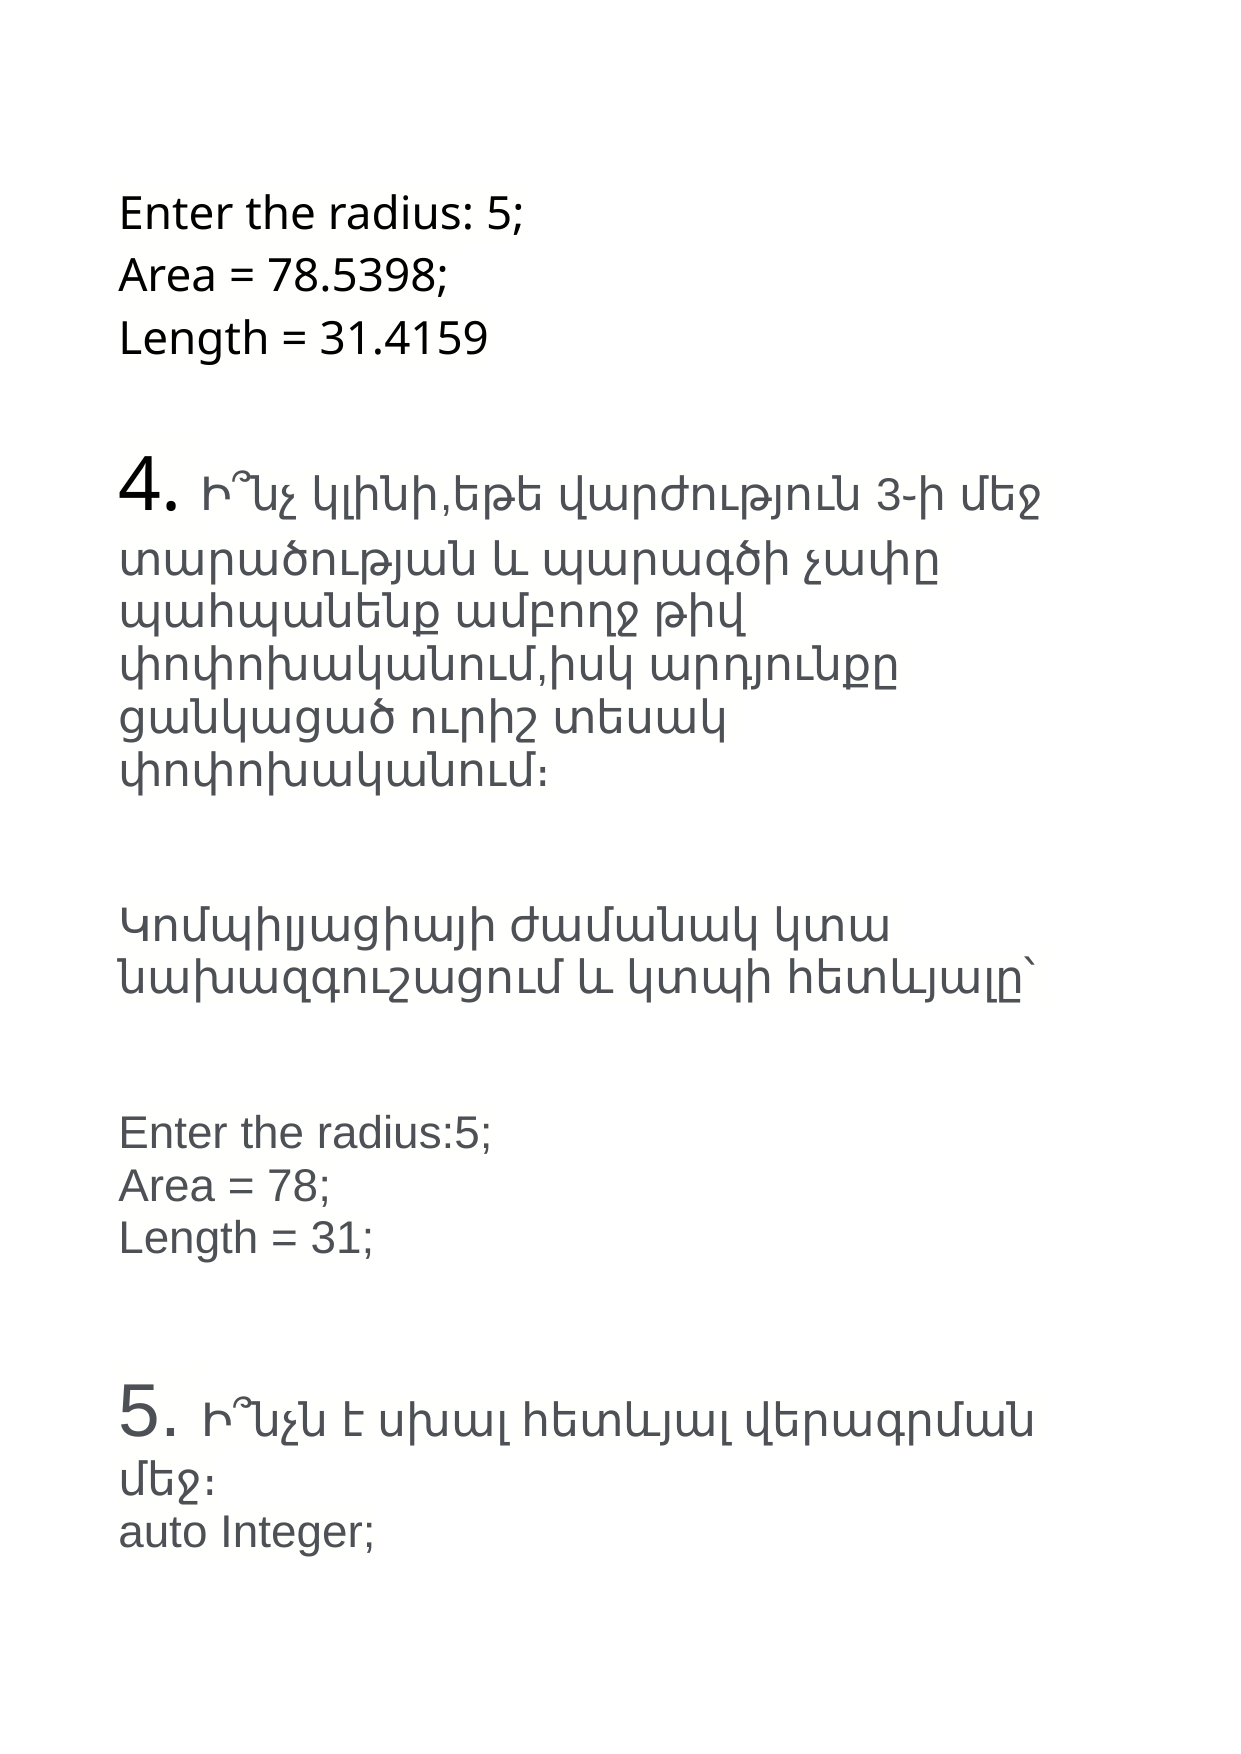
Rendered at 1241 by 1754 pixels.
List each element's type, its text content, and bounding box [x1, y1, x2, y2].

text Enter the radius:5; [118, 1106, 1122, 1158]
text auto Integer; [118, 1505, 1122, 1558]
text Կոմպիլյացիայի ժամանակ կտա նախազգուշացում և կտպի հետևյալը՝ [118, 898, 1122, 1003]
text 4. Ի՞նչ կլինի,եթե վարժություն 3֊ի մեջ տարածության և պարագծի չափը պահպանենք ամբողջ թիվ փոփոխականում,իսկ արդյունքը ցանկացած ուրիշ տեսակ փոփոխականում։ [118, 430, 1122, 796]
text Area = 78; [118, 1158, 1122, 1211]
text Enter the radius: 5; [118, 181, 1122, 243]
text Area = 78.5398; [118, 243, 1122, 305]
text 5. Ի՞նչն է սխալ հետևյալ վերագրման մեջ։ [118, 1366, 1122, 1505]
text Length = 31.4159 [118, 305, 1122, 368]
text Length = 31; [118, 1211, 1122, 1264]
